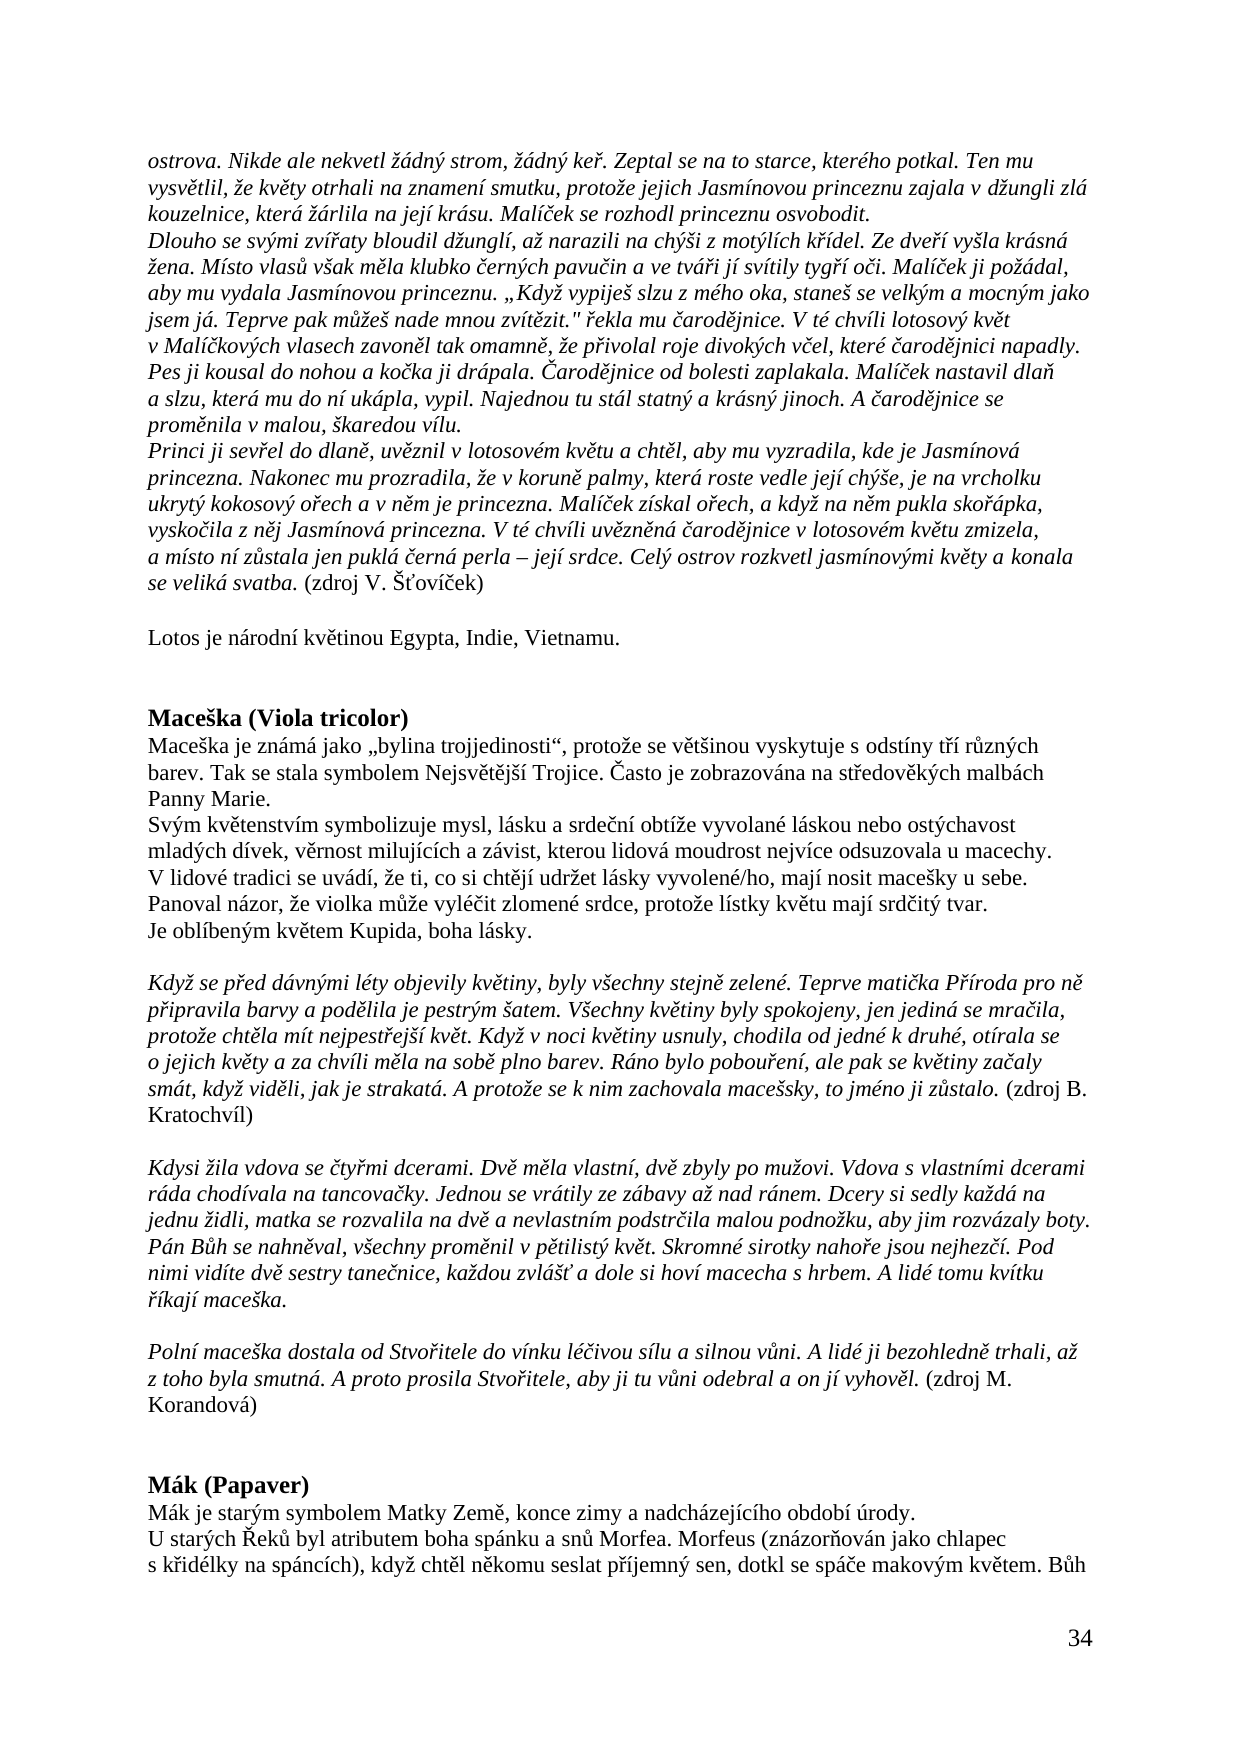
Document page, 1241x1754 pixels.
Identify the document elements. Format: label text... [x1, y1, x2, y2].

text Kdysi žila vdova se čtyřmi dcerami. Dvě měla vlastní, dvě zbyly po mužovi. Vdova s vlastními dcerami ráda chodívala na tancovačky. Jednou se vrátily ze zábavy až nad ránem. Dcery si sedly každá na jednu židli, matka se rozvalila na dvě a nevlastním podstrčila malou podnožku, aby jim rozvázaly boty. Pán Bůh se nahněval, všechny proměnil v pětilistý květ. Skromné sirotky nahoře jsou nejhezčí. Pod nimi vidíte dvě sestry tanečnice, každou zvlášť a dole si hoví macecha s hrbem. A lidé tomu kvítku říkají maceška. [148, 1154, 1093, 1312]
text Mák (Papaver) [148, 1470, 1093, 1499]
text Maceška je známá jako „bylina trojjedinosti“, protože se většinou vyskytuje s odstíny tří různých barev. Tak se stala symbolem Nejsvětější Trojice. Často je zobrazována na středověkých malbách Panny Marie. [148, 732, 1093, 811]
text Je oblíbeným květem Kupida, boha lásky. [148, 917, 1093, 943]
text Mák je starým symbolem Matky Země, konce zimy a nadcházejícího období úrody. [148, 1499, 1093, 1525]
text Princi ji sevřel do dlaně, uvěznil v lotosovém květu a chtěl, aby mu vyzradila, kde je Jasmínová princezna. Nakonec mu prozradila, že v koruně palmy, která roste vedle její chýše, je na vrcholku ukrytý kokosový ořech a v něm je princezna. Malíček získal ořech, a když na něm pukla skořápka, vyskočila z něj Jasmínová princezna. V té chvíli uvězněná čarodějnice v lotosovém květu zmizela, a místo ní zůstala jen puklá černá perla – její srdce. Celý ostrov rozkvetl jasmínovými květy a konala se veliká svatba. (zdroj V. Šťovíček) [148, 437, 1093, 596]
text Svým květenstvím symbolizuje mysl, lásku a srdeční obtíže vyvolané láskou nebo ostýchavost mladých dívek, věrnost milujících a závist, kterou lidová moudrost nejvíce odsuzovala u macechy. V lidové tradici se uvádí, že ti, co si chtějí udržet lásky vyvolené/ho, mají nosit macešky u sebe. Panoval názor, že violka může vyléčit zlomené srdce, protože lístky květu mají srdčitý tvar. [148, 811, 1093, 917]
text ostrova. Nikde ale nekvetl žádný strom, žádný keř. Zeptal se na to starce, kterého potkal. Ten mu vysvětlil, že květy otrhali na znamení smutku, protože jejich Jasmínovou princeznu zajala v džungli zlá kouzelnice, která žárlila na její krásu. Malíček se rozhodl princeznu osvobodit. [148, 148, 1093, 227]
text Lotos je národní květinou Egypta, Indie, Vietnamu. [148, 624, 1093, 651]
text U starých Řeků byl atributem boha spánku a snů Morfea. Morfeus (znázorňován jako chlapec s křidélky na spáncích), když chtěl někomu seslat příjemný sen, dotkl se spáče makovým květem. Bůh [148, 1525, 1093, 1578]
text Maceška (Viola tricolor) [148, 703, 1093, 732]
text Když se před dávnými léty objevily květiny, byly všechny stejně zelené. Teprve matička Příroda pro ně připravila barvy a podělila je pestrým šatem. Všechny květiny byly spokojeny, jen jediná se mračila, protože chtěla mít nejpestřejší květ. Když v noci květiny usnuly, chodila od jedné k druhé, otírala se o jejich květy a za chvíli měla na sobě plno barev. Ráno bylo pobouření, ale pak se květiny začaly smát, když viděli, jak je strakatá. A protože se k nim zachovala macešsky, to jméno ji zůstalo. (zdroj B. Kratochvíl) [148, 969, 1093, 1127]
text Polní maceška dostala od Stvořitele do vínku léčivou sílu a silnou vůni. A lidé ji bezohledně trhali, až z toho byla smutná. A proto prosila Stvořitele, aby ji tu vůni odebral a on jí vyhověl. (zdroj M. Korandová) [148, 1338, 1093, 1417]
text Dlouho se svými zvířaty bloudil džunglí, až narazili na chýši z motýlích křídel. Ze dveří vyšla krásná žena. Místo vlasů však měla klubko černých pavučin a ve tváři jí svítily tygří oči. Malíček ji požádal, aby mu vydala Jasmínovou princeznu. „Když vypiješ slzu z mého oka, staneš se velkým a mocným jako jsem já. Teprve pak můžeš nade mnou zvítězit." řekla mu čarodějnice. V té chvíli lotosový květ v Malíčkových vlasech zavoněl tak omamně, že přivolal roje divokých včel, které čarodějnici napadly. Pes ji kousal do nohou a kočka ji drápala. Čarodějnice od bolesti zaplakala. Malíček nastavil dlaň a slzu, která mu do ní ukápla, vypil. Najednou tu stál statný a krásný jinoch. A čarodějnice se proměnila v malou, škaredou vílu. [148, 227, 1093, 437]
